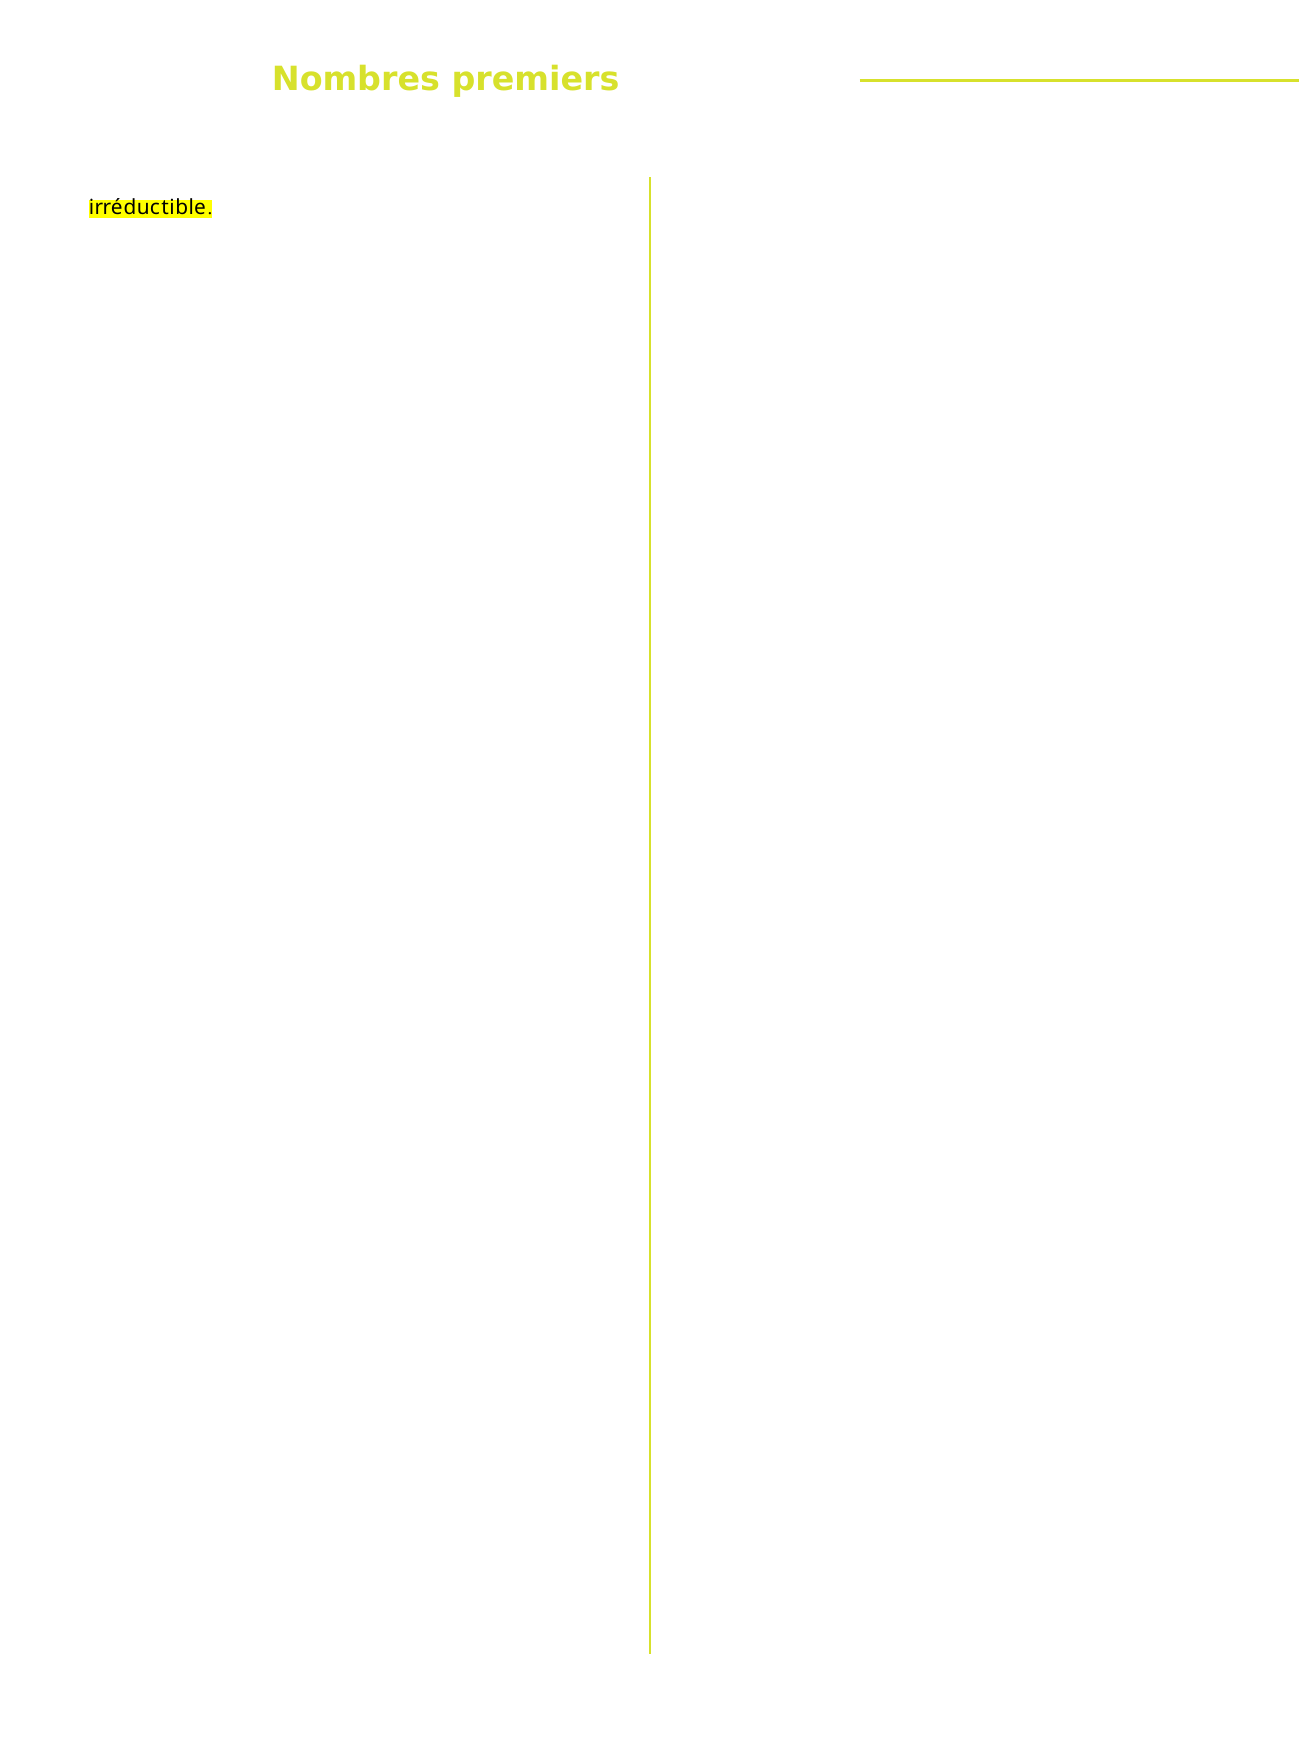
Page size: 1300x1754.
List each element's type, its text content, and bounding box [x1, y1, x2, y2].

text irréductible. [88, 177, 629, 218]
